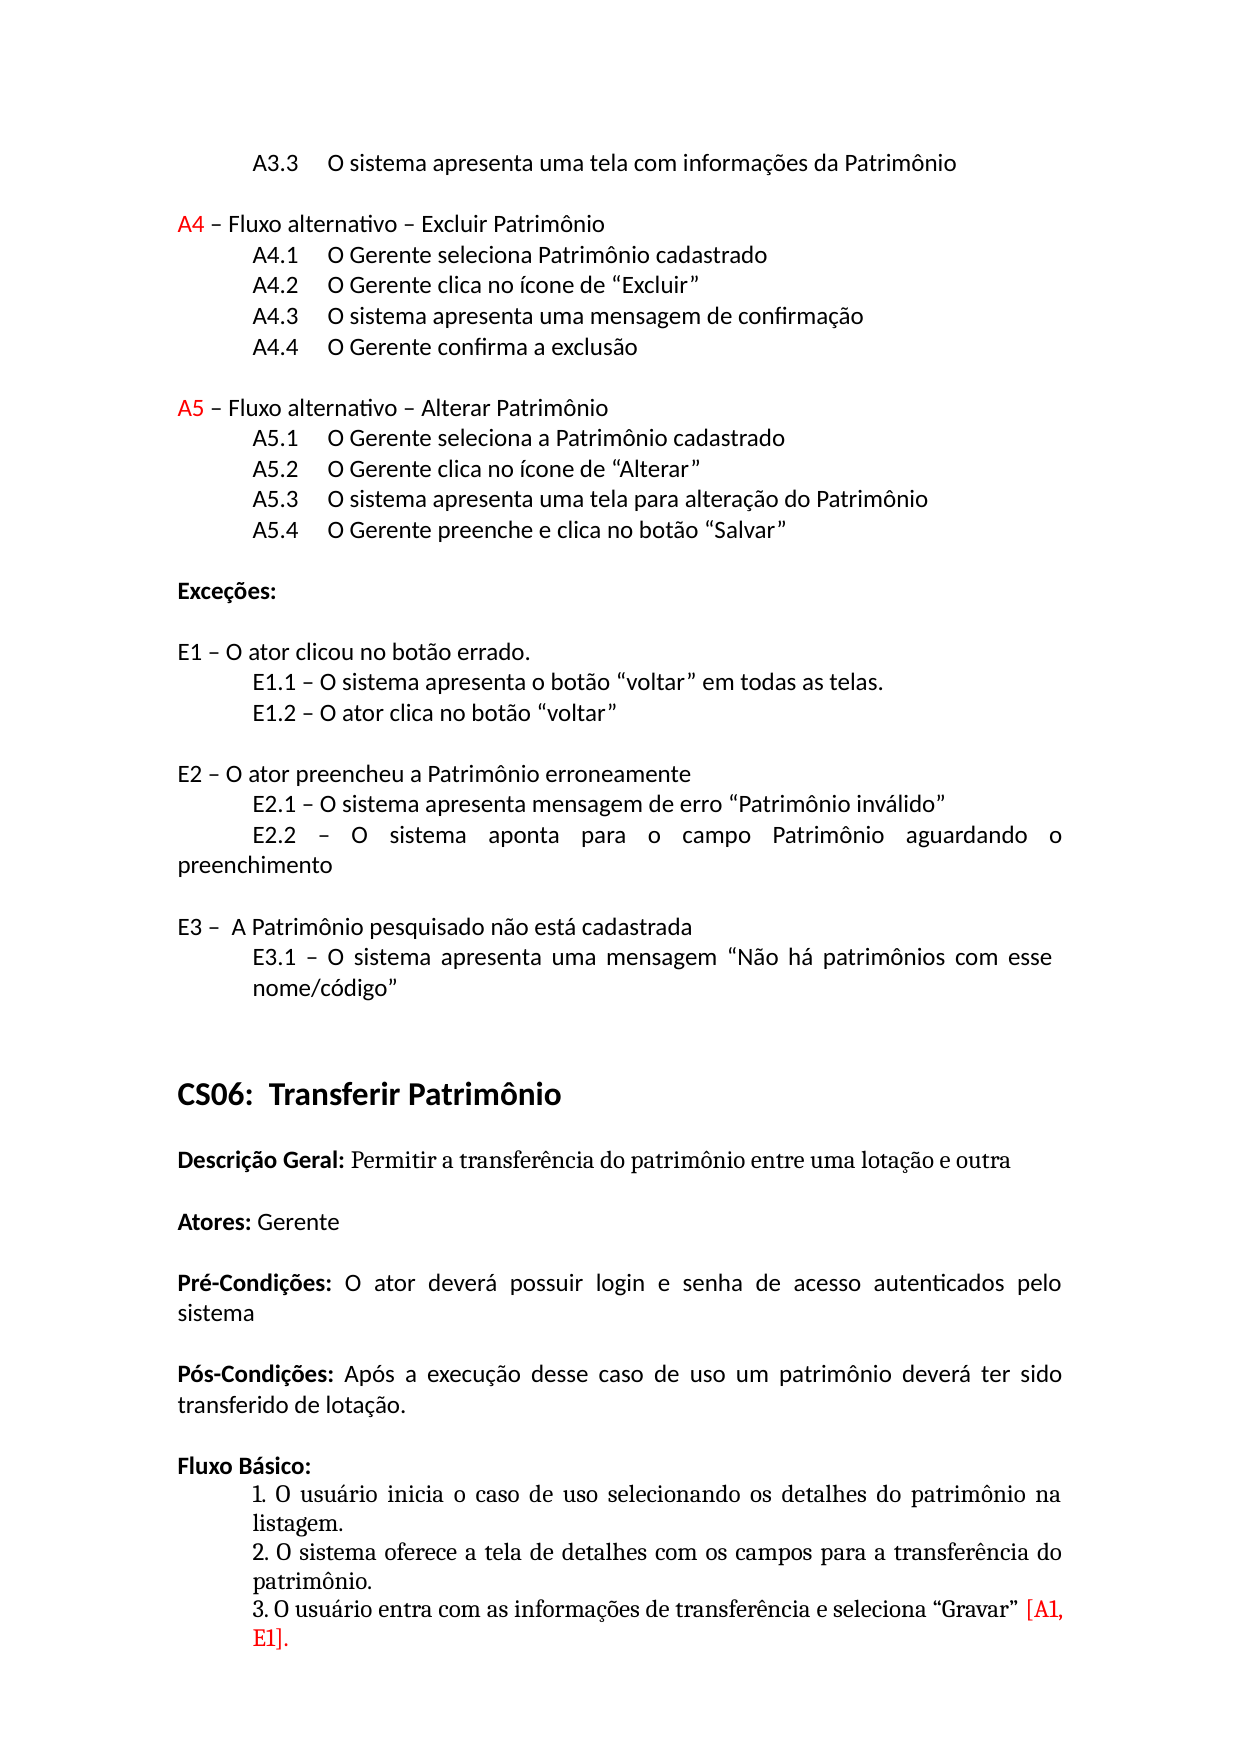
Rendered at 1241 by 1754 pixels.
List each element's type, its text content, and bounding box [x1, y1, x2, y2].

text A5.4 O Gerente preenche e clica no botão “Salvar” [177, 514, 1063, 544]
text Pré-Condições: O ator deverá possuir login e senha de acesso autenticados pelo sistema [177, 1267, 1063, 1328]
text E3 – A Patrimônio pesquisado não está cadastrada [177, 911, 1063, 941]
text A5.2 O Gerente clica no ícone de “Alterar” [177, 453, 1063, 483]
text A3.3 O sistema apresenta uma tela com informações da Patrimônio [177, 148, 1063, 178]
text Fluxo Básico: [177, 1450, 1063, 1480]
text E1.1 – O sistema apresenta o botão “voltar” em todas as telas. [177, 666, 1063, 697]
text Descrição Geral: Permitir a transferência do patrimônio entre uma lotação e outra [177, 1145, 1063, 1175]
text 1. O usuário inicia o caso de uso selecionando os detalhes do patrimônio na listagem. [252, 1480, 1063, 1538]
text 2. O sistema oferece a tela de detalhes com os campos para a transferência do patrimônio. [252, 1538, 1063, 1595]
text Exceções: [177, 575, 1063, 605]
text E1.2 – O ator clica no botão “voltar” [177, 697, 1063, 727]
text A5.1 O Gerente seleciona a Patrimônio cadastrado [177, 422, 1063, 453]
text E2.1 – O sistema apresenta mensagem de erro “Patrimônio inválido” [177, 788, 1063, 819]
text A4.1 O Gerente seleciona Patrimônio cadastrado [177, 239, 1063, 270]
text E1 – O ator clicou no botão errado. [177, 636, 1063, 666]
text A5 – Fluxo alternativo – Alterar Patrimônio [177, 392, 1063, 422]
text A5.3 O sistema apresenta uma tela para alteração do Patrimônio [177, 483, 1063, 514]
text A4.2 O Gerente clica no ícone de “Excluir” [177, 270, 1063, 300]
text A4 – Fluxo alternativo – Excluir Patrimônio [177, 209, 1063, 239]
text 3. O usuário entra com as informações de transferência e seleciona “Gravar” [A1, E1]. [252, 1595, 1063, 1653]
text E2.2 – O sistema aponta para o campo Patrimônio aguardando o preenchimento [177, 819, 1063, 880]
text A4.4 O Gerente confirma a exclusão [177, 331, 1063, 361]
text Pós-Condições: Após a execução desse caso de uso um patrimônio deverá ter sido transferido de lotação. [177, 1358, 1063, 1419]
text CS06: Transferir Patrimônio [177, 1073, 1063, 1114]
text E3.1 – O sistema apresenta uma mensagem “Não há patrimônios com esse nome/código” [177, 941, 1063, 1002]
text E2 – O ator preencheu a Patrimônio erroneamente [177, 758, 1063, 788]
text Atores: Gerente [177, 1206, 1063, 1236]
text A4.3 O sistema apresenta uma mensagem de confirmação [177, 300, 1063, 331]
